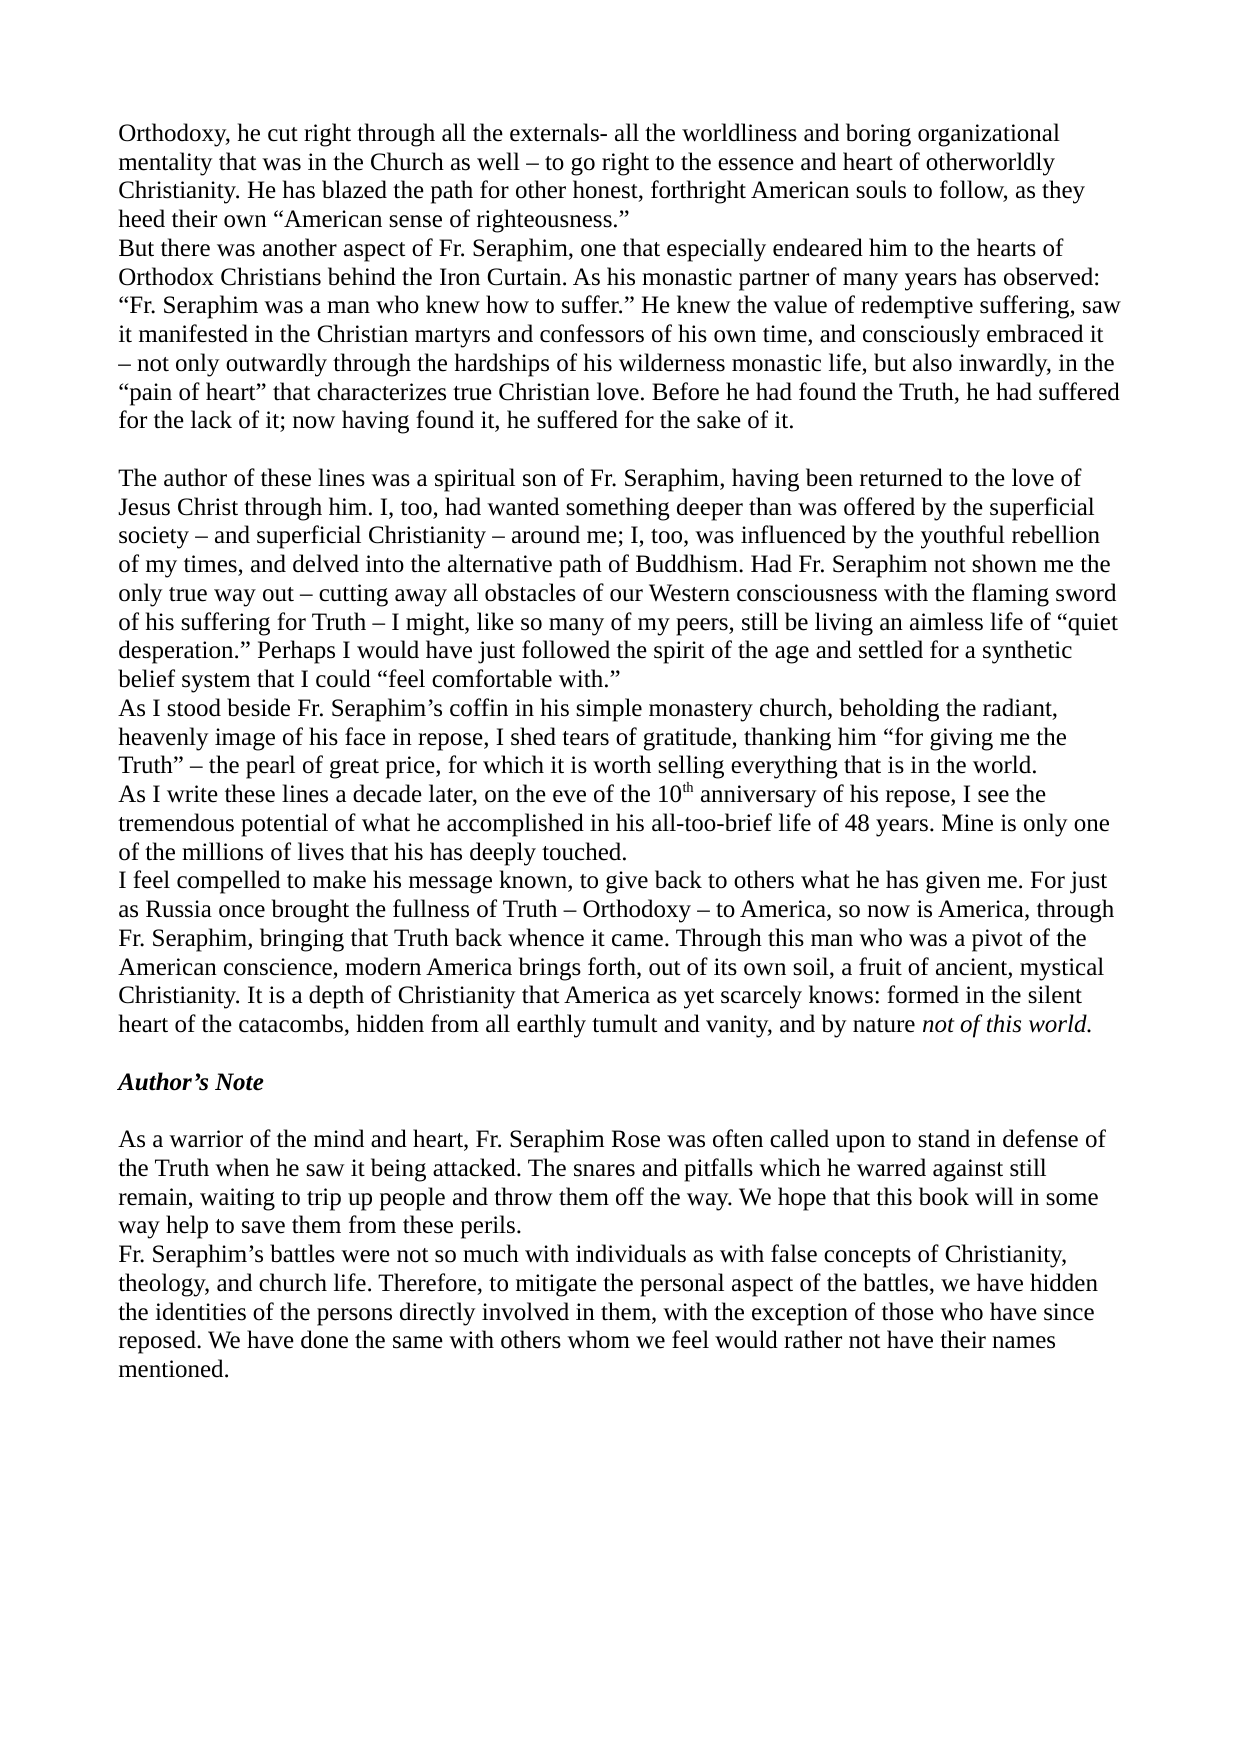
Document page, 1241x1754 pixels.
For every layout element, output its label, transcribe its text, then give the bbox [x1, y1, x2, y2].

text As a warrior of the mind and heart, Fr. Seraphim Rose was often called upon to stand in defense of the Truth when he saw it being attacked. The snares and pitfalls which he warred against still remain, waiting to trip up people and throw them off the way. We hope that this book will in some way help to save them from these perils. [118, 1124, 1122, 1239]
text I feel compelled to make his message known, to give back to others what he has given me. For just as Russia once brought the fullness of Truth – Orthodoxy – to America, so now is America, through Fr. Seraphim, bringing that Truth back whence it came. Through this man who was a pivot of the American conscience, modern America brings forth, out of its own soil, a fruit of ancient, mystical Christianity. It is a depth of Christianity that America as yet scarcely knows: formed in the silent heart of the catacombs, hidden from all earthly tumult and vanity, and by nature not of this world. [118, 866, 1122, 1038]
text Author’s Note [118, 1067, 1122, 1096]
text Orthodoxy, he cut right through all the externals- all the worldliness and boring organizational mentality that was in the Church as well – to go right to the essence and heart of otherworldly Christianity. He has blazed the path for other honest, forthright American souls to follow, as they heed their own “American sense of righteousness.” [118, 118, 1122, 233]
text As I write these lines a decade later, on the eve of the 10th anniversary of his repose, I see the tremendous potential of what he accomplished in his all-too-brief life of 48 years. Mine is only one of the millions of lives that his has deeply touched. [118, 779, 1122, 866]
text The author of these lines was a spiritual son of Fr. Seraphim, having been returned to the love of Jesus Christ through him. I, too, had wanted something deeper than was offered by the superficial society – and superficial Christianity – around me; I, too, was influenced by the youthful rebellion of my times, and delved into the alternative path of Buddhism. Had Fr. Seraphim not shown me the only true way out – cutting away all obstacles of our Western consciousness with the flaming sword of his suffering for Truth – I might, like so many of my peers, still be living an aimless life of “quiet desperation.” Perhaps I would have just followed the spirit of the age and settled for a synthetic belief system that I could “feel comfortable with.” [118, 463, 1122, 693]
text Fr. Seraphim’s battles were not so much with individuals as with false concepts of Christianity, theology, and church life. Therefore, to mitigate the personal aspect of the battles, we have hidden the identities of the persons directly involved in them, with the exception of those who have since reposed. We have done the same with others whom we feel would rather not have their names mentioned. [118, 1239, 1122, 1383]
text But there was another aspect of Fr. Seraphim, one that especially endeared him to the hearts of Orthodox Christians behind the Iron Curtain. As his monastic partner of many years has observed: “Fr. Seraphim was a man who knew how to suffer.” He knew the value of redemptive suffering, saw it manifested in the Christian martyrs and confessors of his own time, and consciously embraced it – not only outwardly through the hardships of his wilderness monastic life, but also inwardly, in the “pain of heart” that characterizes true Christian love. Before he had found the Truth, he had suffered for the lack of it; now having found it, he suffered for the sake of it. [118, 233, 1122, 434]
text As I stood beside Fr. Seraphim’s coffin in his simple monastery church, beholding the radiant, heavenly image of his face in repose, I shed tears of gratitude, thanking him “for giving me the Truth” – the pearl of great price, for which it is worth selling everything that is in the world. [118, 693, 1122, 779]
